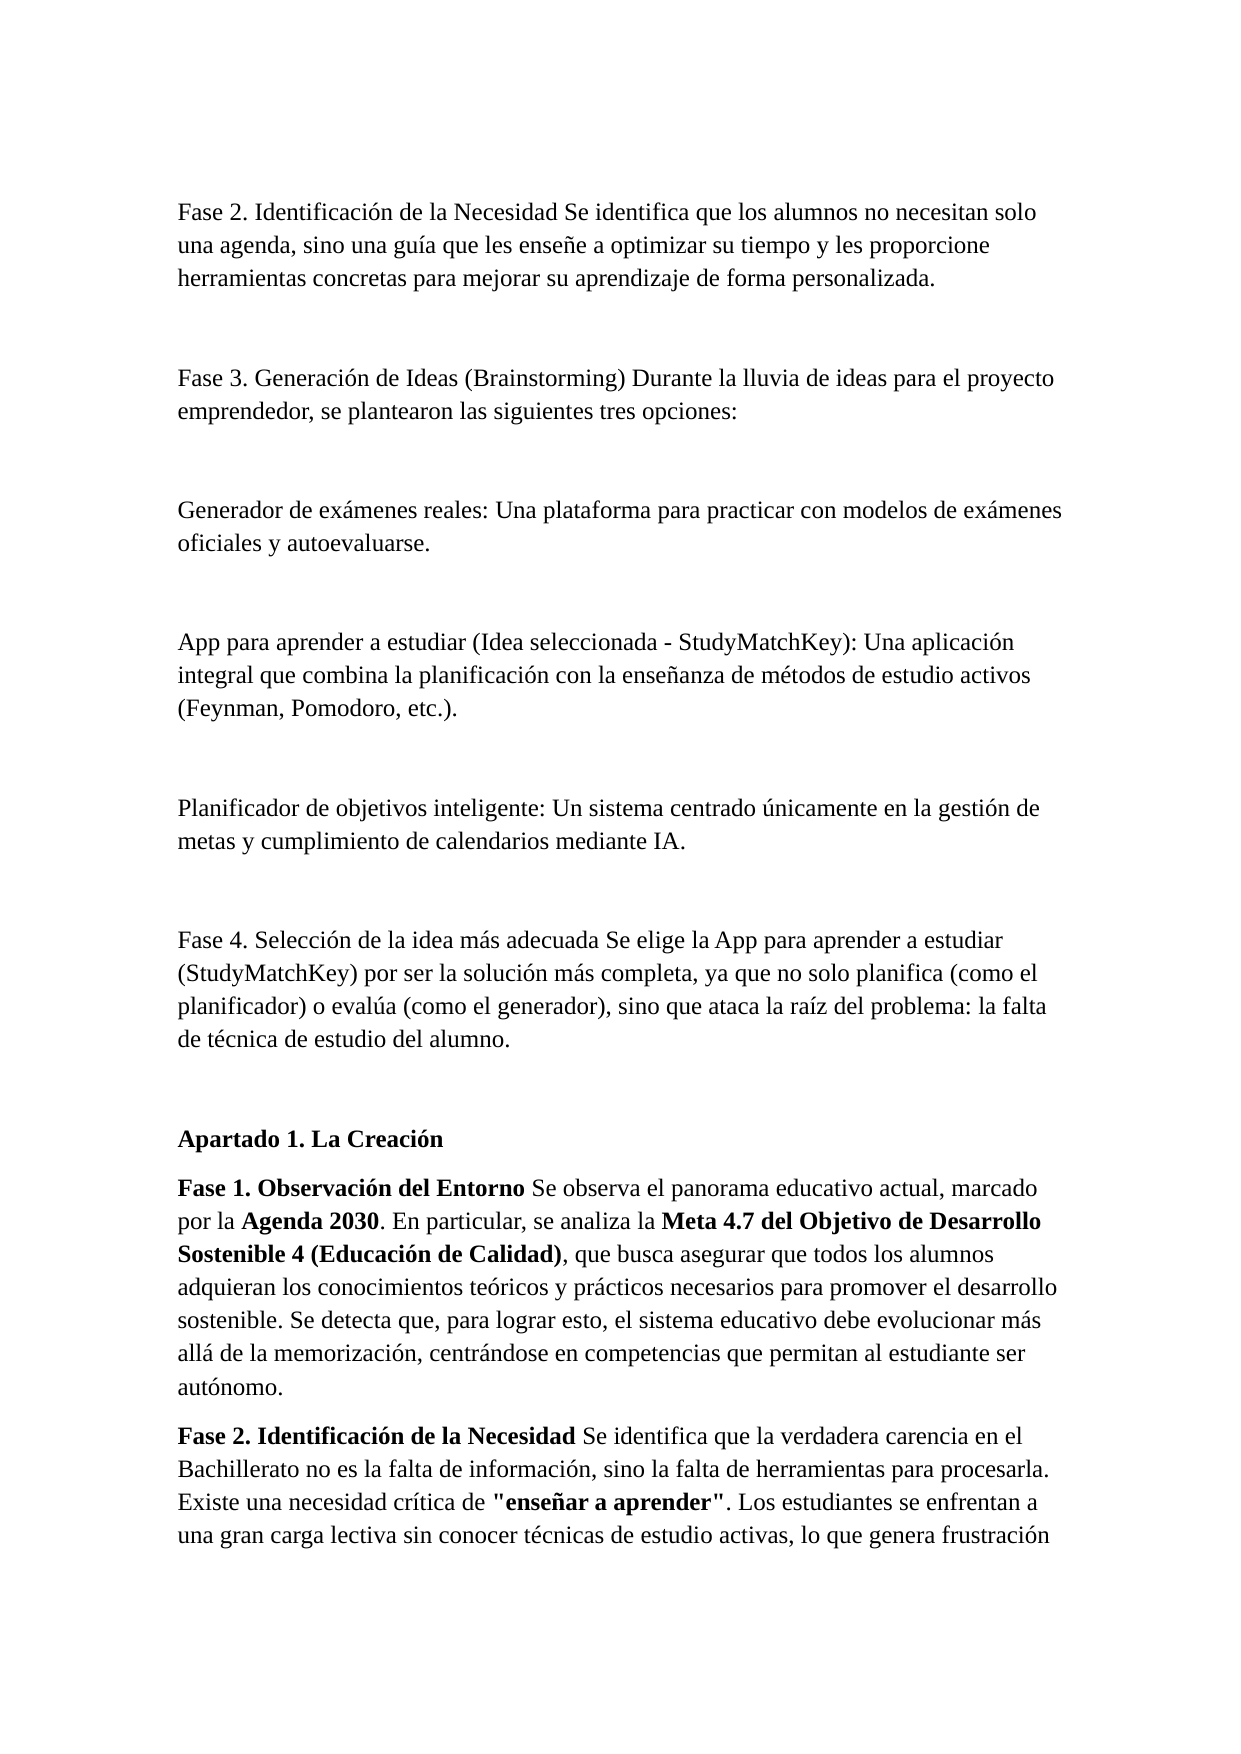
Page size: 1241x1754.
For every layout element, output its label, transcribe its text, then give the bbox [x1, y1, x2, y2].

text Generador de exámenes reales: Una plataforma para practicar con modelos de exámenes oficiales y autoevaluarse. [177, 495, 1063, 557]
text Fase 4. Selección de la idea más adecuada Se elige la App para aprender a estudiar (StudyMatchKey) por ser la solución más completa, ya que no solo planifica (como el planificador) o evalúa (como el generador), sino que ataca la raíz del problema: la falta de técnica de estudio del alumno. [177, 925, 1063, 1053]
text App para aprender a estudiar (Idea seleccionada - StudyMatchKey): Una aplicación integral que combina la planificación con la enseñanza de métodos de estudio activos (Feynman, Pomodoro, etc.). [177, 627, 1063, 722]
text Apartado 1. La Creación [177, 1124, 1063, 1152]
text Fase 2. Identificación de la Necesidad Se identifica que los alumnos no necesitan solo una agenda, sino una guía que les enseñe a optimizar su tiempo y les proporcione herramientas concretas para mejorar su aprendizaje de forma personalizada. [177, 197, 1063, 292]
text Fase 3. Generación de Ideas (Brainstorming) Durante la lluvia de ideas para el proyecto emprendedor, se plantearon las siguientes tres opciones: [177, 363, 1063, 424]
text Fase 1. Observación del Entorno Se observa el panorama educativo actual, marcado por la Agenda 2030. En particular, se analiza la Meta 4.7 del Objetivo de Desarrollo Sostenible 4 (Educación de Calidad), que busca asegurar que todos los alumnos adquieran los conocimientos teóricos y prácticos necesarios para promover el desarrollo sostenible. Se detecta que, para lograr esto, el sistema educativo debe evolucionar más allá de la memorización, centrándose en competencias que permitan al estudiante ser autónomo. [177, 1173, 1063, 1400]
text Planificador de objetivos inteligente: Un sistema centrado únicamente en la gestión de metas y cumplimiento de calendarios mediante IA. [177, 793, 1063, 855]
text Fase 2. Identificación de la Necesidad Se identifica que la verdadera carencia en el Bachillerato no es la falta de información, sino la falta de herramientas para procesarla. Existe una necesidad crítica de "enseñar a aprender". Los estudiantes se enfrentan a una gran carga lectiva sin conocer técnicas de estudio activas, lo que genera frustración [177, 1421, 1063, 1549]
